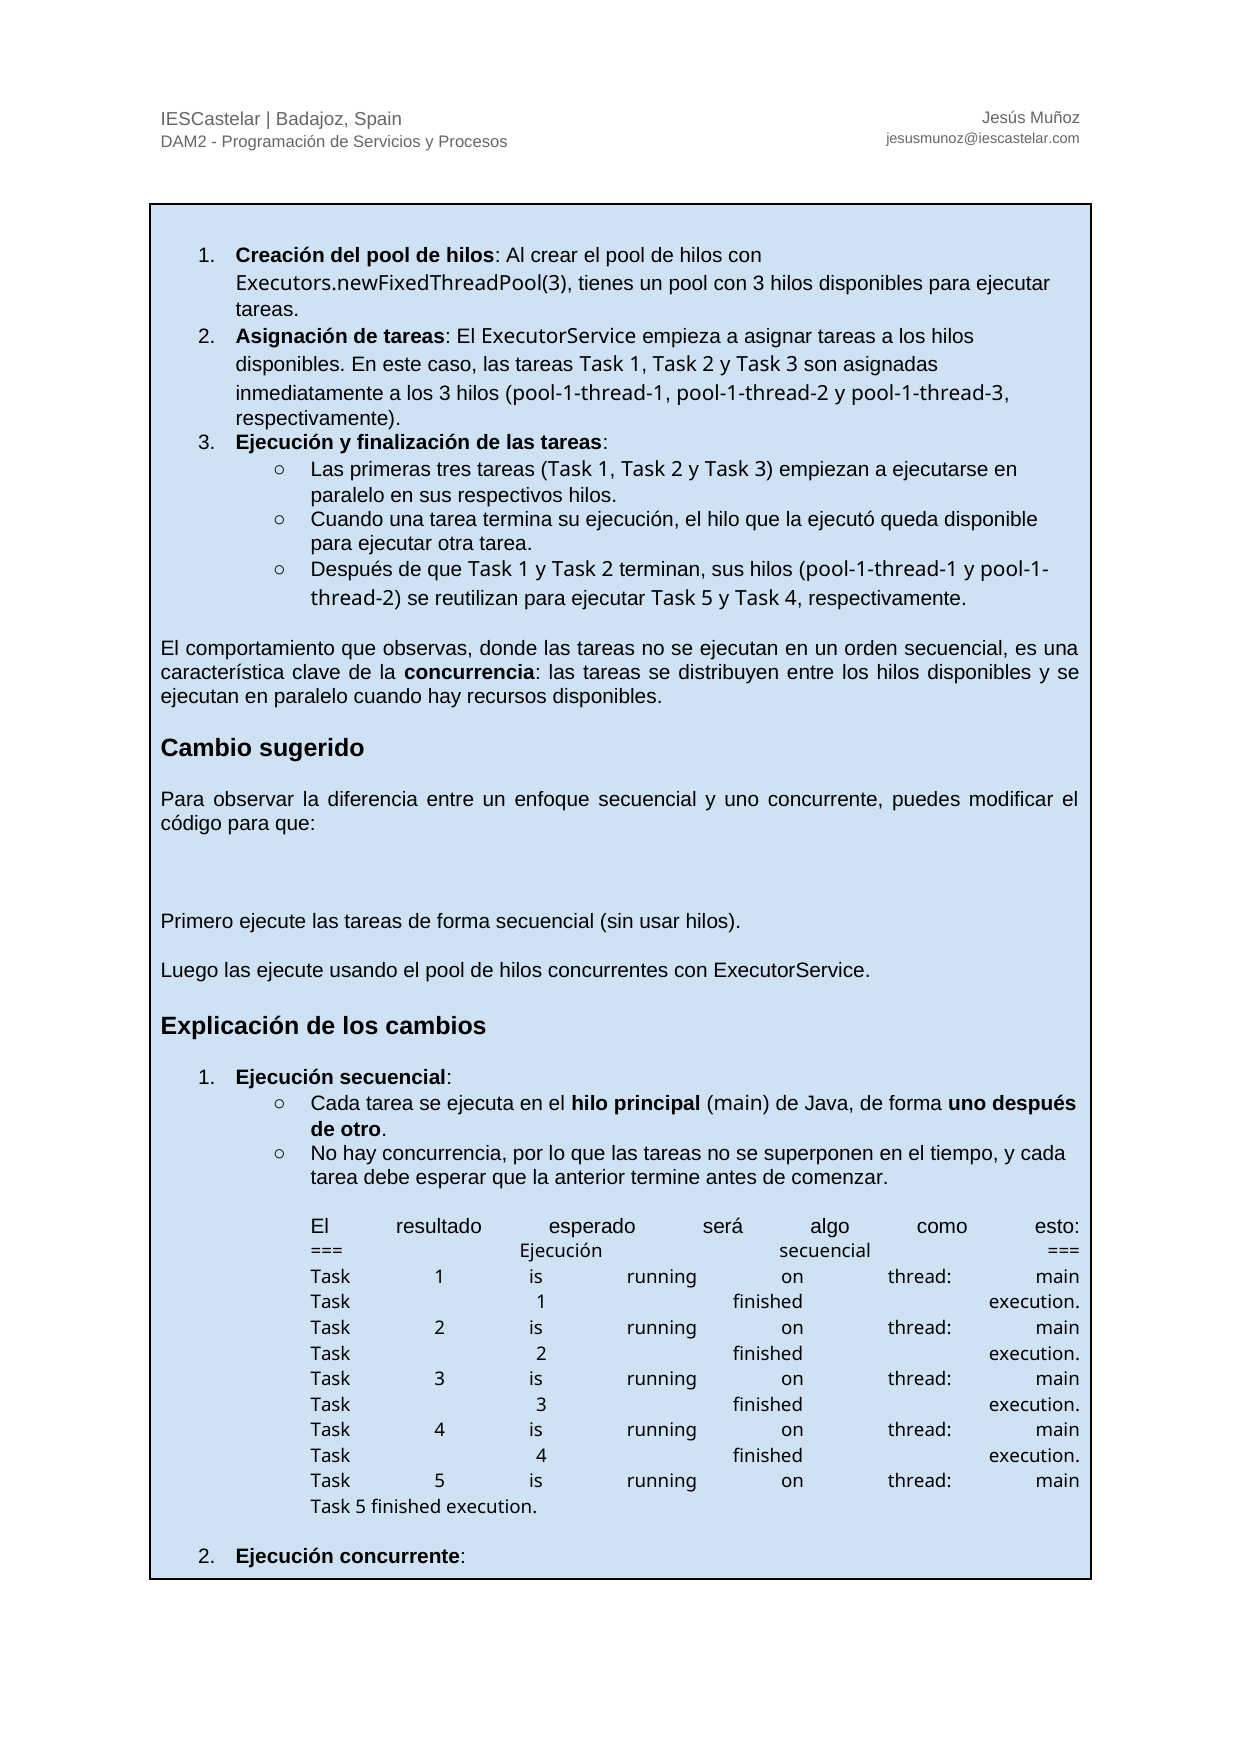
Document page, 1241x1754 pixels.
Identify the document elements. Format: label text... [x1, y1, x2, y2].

table_cell El comportamiento que observas es debido a la gestión de un pool de hilos por parte de ExecutorService, que asigna las tareas a los hilos disponibles de forma concurrente. Aquí está lo que está sucediendo: Creación del pool de hilos: Al crear el pool de hilos con Executors.newFixedThreadPool(3), tienes un pool con 3 hilos disponibles para ejecutar tareas. Asignación de tareas: El ExecutorService empieza a asignar tareas a los hilos disponibles. En este caso, las tareas Task 1, Task 2 y Task 3 son asignadas inmediatamente a los 3 hilos (pool-1-thread-1, pool-1-thread-2 y pool-1-thread-3, respectivamente). Ejecución y finalización de las tareas: Las primeras tres tareas (Task 1, Task 2 y Task 3) empiezan a ejecutarse en paralelo en sus respectivos hilos. Cuando una tarea termina su ejecución, el hilo que la ejecutó queda disponible para ejecutar otra tarea. Después de que Task 1 y Task 2 terminan, sus hilos (pool-1-thread-1 y pool-1-thread-2) se reutilizan para ejecutar Task 5 y Task 4, respectivamente. El comportamiento que observas, donde las tareas no se ejecutan en un orden secuencial, es una característica clave de la concurrencia: las tareas se distribuyen entre los hilos disponibles y se ejecutan en paralelo cuando hay recursos disponibles. Cambio sugerido Para observar la diferencia entre un enfoque secuencial y uno concurrente, puedes modificar el código para que: Primero ejecute las tareas de forma secuencial (sin usar hilos). Luego las ejecute usando el pool de hilos concurrentes con ExecutorService. Explicación de los cambios Ejecución secuencial: Cada tarea se ejecuta en el hilo principal (main) de Java, de forma uno después de otro. No hay concurrencia, por lo que las tareas no se superponen en el tiempo, y cada tarea debe esperar que la anterior termine antes de comenzar. El resultado esperado será algo como esto: === Ejecución secuencial === Task 1 is running on thread: main Task 1 finished execution. Task 2 is running on thread: main Task 2 finished execution. Task 3 is running on thread: main Task 3 finished execution. Task 4 is running on thread: main Task 4 finished execution. Task 5 is running on thread: main Task 5 finished execution. Ejecución concurrente: Al usar ExecutorService, las tareas se ejecutan en diferentes hilos del pool de hilos de manera simultánea. Dependiendo de cuándo terminan las tareas, los hilos se reutilizan para ejecutar las siguientes tareas. El resultado será similar al que ya observaste, con las tareas ejecutándose en diferentes hilos y en un orden no secuencial: === Ejecución concurrente === Task 2 is running on thread: pool-1-thread-2 Task 1 is running on thread: pool-1-thread-1 Task 3 is running on thread: pool-1-thread-3 Task 1 finished execution. Task 2 finished execution. Task 3 finished execution. Task 5 is running on thread: pool-1-thread-1 Task 4 is running on thread: pool-1-thread-2 Task 4 finished execution. Task 5 finished execution. Conclusión Con esta modificación puedes observar cómo la concurrencia cambia el comportamiento del programa: Secuencial: Cada tarea espera a que termine la anterior, lo que limita el uso de recursos. Concurrente: Las tareas se distribuyen entre varios hilos, lo que permite un uso más eficiente de los recursos disponibles. Esto ofrece una clara comparación entre el enfoque secuencial y el concurrente, mostrando los beneficios de la concurrencia en situaciones que requieren realizar múltiples tareas al mismo tiempo. La versión final de esta modificación se encuentra en com.mymodule.serviceprocessprogramming.ut1_concurrent_programming.exercises.ExecutorServiceExampleModified [151, 205, 1090, 1578]
